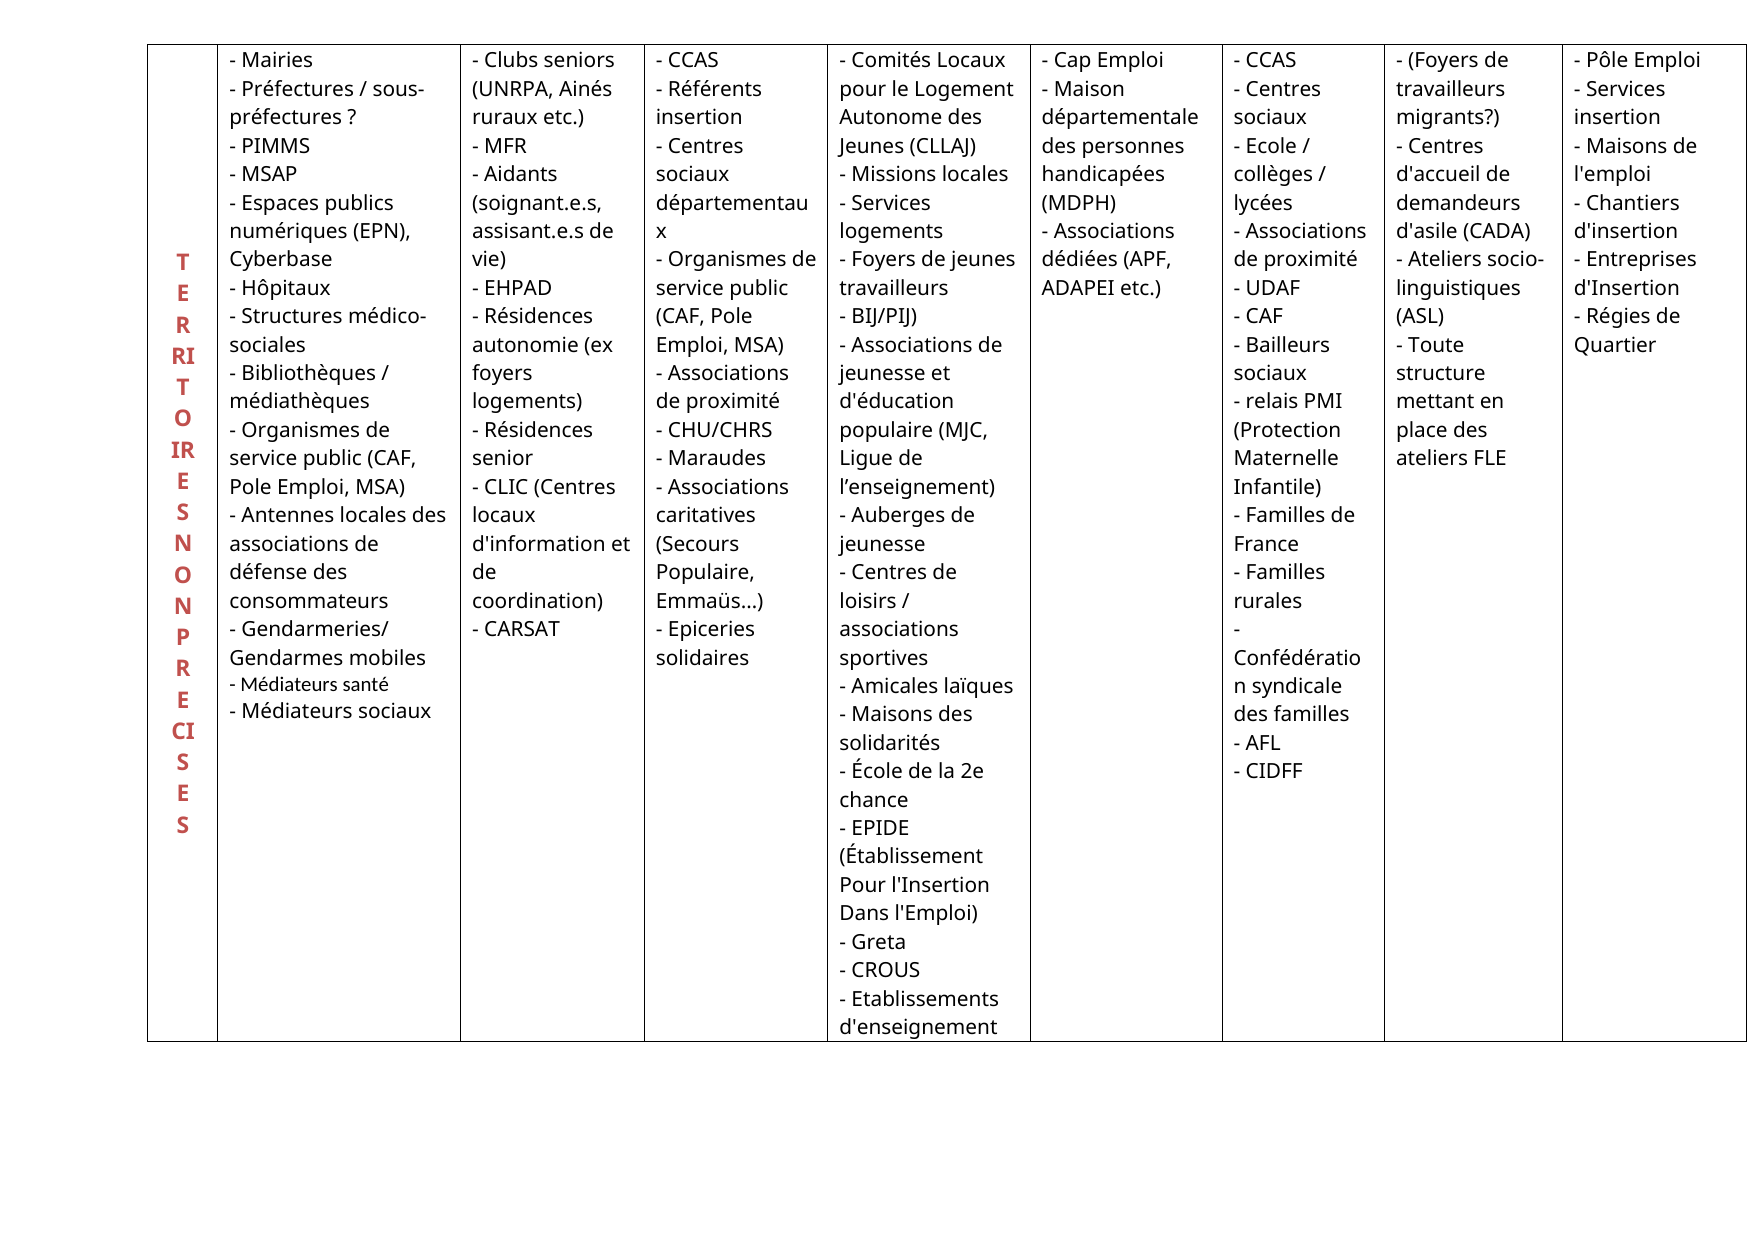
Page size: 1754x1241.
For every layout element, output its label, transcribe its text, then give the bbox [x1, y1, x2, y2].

table_cell - CCAS - Référents insertion - Centres sociaux départementaux - Organismes de service public (CAF, Pole Emploi, MSA) - Associations de proximité - CHU/CHRS - Maraudes - Associations caritatives (Secours Populaire, Emmaüs…) - Epiceries solidaires [645, 45, 827, 1041]
table_cell - Pôle Emploi - Services insertion - Maisons de l'emploi - Chantiers d'insertion - Entreprises d'Insertion - Régies de Quartier [1563, 45, 1746, 1041]
table_cell - Mairies - Préfectures / sous-préfectures ? - PIMMS - MSAP - Espaces publics numériques (EPN), Cyberbase - Hôpitaux - Structures médico-sociales - Bibliothèques / médiathèques - Organismes de service public (CAF, Pole Emploi, MSA) - Antennes locales des associations de défense des consommateurs - Gendarmeries/ Gendarmes mobiles - Médiateurs santé - Médiateurs sociaux [218, 45, 460, 1041]
table_cell - Clubs seniors (UNRPA, Ainés ruraux etc.) - MFR - Aidants (soignant.e.s, assisant.e.s de vie) - EHPAD - Résidences autonomie (ex foyers logements) - Résidences senior - CLIC (Centres locaux d'information et de coordination) - CARSAT [461, 45, 644, 1041]
table_cell - CCAS - Centres sociaux - Ecole / collèges / lycées - Associations de proximité - UDAF - CAF - Bailleurs sociaux - relais PMI (Protection Maternelle Infantile) - Familles de France - Familles rurales - Confédération syndicale des familles - AFL - CIDFF [1223, 45, 1384, 1041]
table_cell TERRITOIRES NON PRECISES [148, 45, 217, 1041]
table_cell - Comités Locaux pour le Logement Autonome des Jeunes (CLLAJ) - Missions locales - Services logements - Foyers de jeunes travailleurs - BIJ/PIJ) - Associations de jeunesse et d'éducation populaire (MJC, Ligue de l’enseignement) - Auberges de jeunesse - Centres de loisirs / associations sportives - Amicales laïques - Maisons des solidarités - École de la 2e chance - EPIDE (Établissement Pour l'Insertion Dans l'Emploi) - Greta - CROUS - Etablissements d'enseignement [828, 45, 1030, 1041]
table_cell - Cap Emploi - Maison départementale des personnes handicapées (MDPH) - Associations dédiées (APF, ADAPEI etc.) [1031, 45, 1222, 1041]
table_cell - (Foyers de travailleurs migrants?) - Centres d'accueil de demandeurs d'asile (CADA) - Ateliers socio-linguistiques (ASL) - Toute structure mettant en place des ateliers FLE [1385, 45, 1562, 1041]
